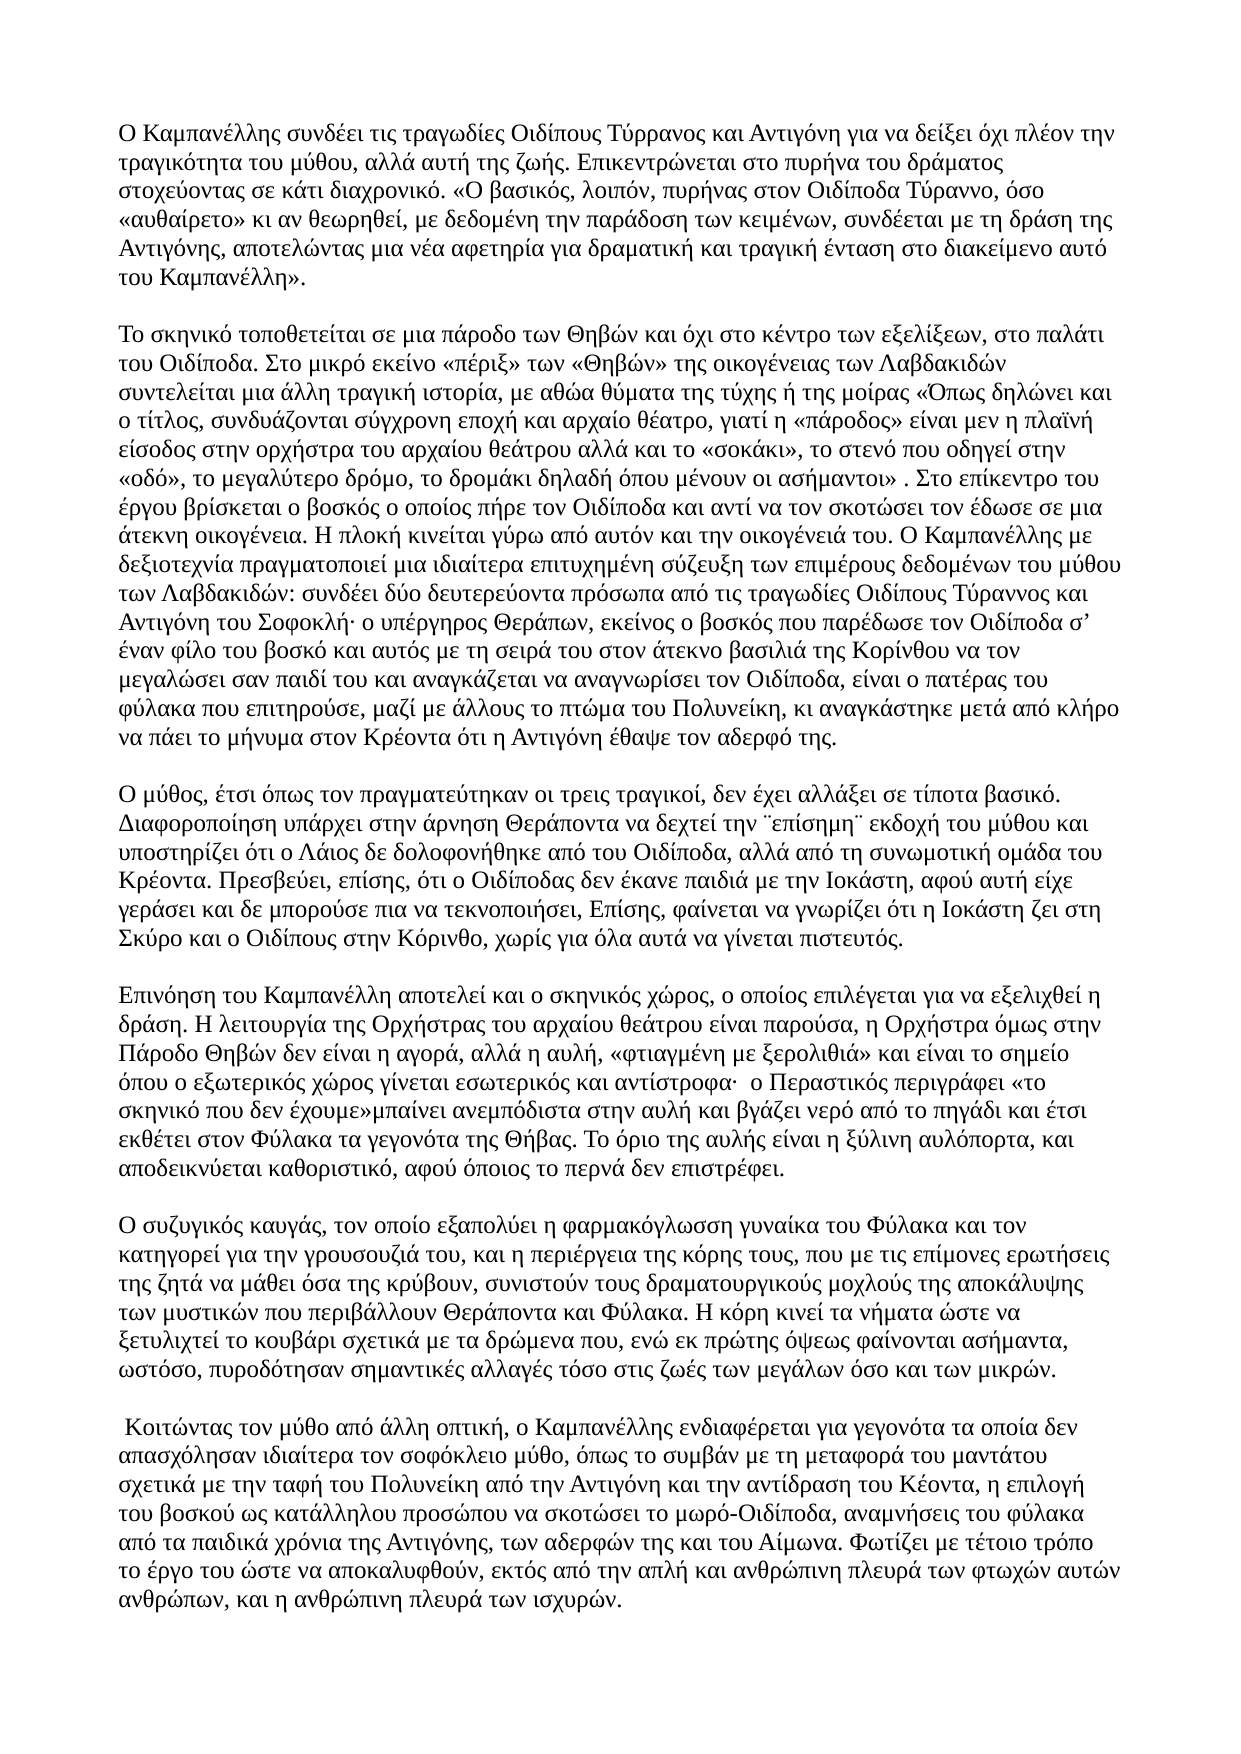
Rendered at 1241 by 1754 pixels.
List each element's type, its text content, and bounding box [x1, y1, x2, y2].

text Ο μύθος, έτσι όπως τον πραγματεύτηκαν οι τρεις τραγικοί, δεν έχει αλλάξει σε τίποτα βασικό. Διαφοροποίηση υπάρχει στην άρνηση Θεράποντα να δεχτεί την ¨επίσημη¨ εκδοχή του μύθου και υποστηρίζει ότι ο Λάιος δε δολοφονήθηκε από του Οιδίποδα, αλλά από τη συνωμοτική ομάδα του Κρέοντα. Πρεσβεύει, επίσης, ότι ο Οιδίποδας δεν έκανε παιδιά με την Ιοκάστη, αφού αυτή είχε γεράσει και δε μπορούσε πια να τεκνοποιήσει, Επίσης, φαίνεται να γνωρίζει ότι η Ιοκάστη ζει στη Σκύρο και ο Οιδίπους στην Κόρινθο, χωρίς για όλα αυτά να γίνεται πιστευτός. [118, 779, 1122, 952]
text Κοιτώντας τον μύθο από άλλη οπτική, ο Καμπανέλλης ενδιαφέρεται για γεγονότα τα οποία δεν απασχόλησαν ιδιαίτερα τον σοφόκλειο μύθο, όπως το συμβάν με τη μεταφορά του μαντάτου σχετικά με την ταφή του Πολυνείκη από την Αντιγόνη και την αντίδραση του Κέοντα, η επιλογή του βοσκού ως κατάλληλου προσώπου να σκοτώσει το μωρό-Οιδίποδα, αναμνήσεις του φύλακα από τα παιδικά χρόνια της Αντιγόνης, των αδερφών της και του Αίμωνα. Φωτίζει με τέτοιο τρόπο το έργο του ώστε να αποκαλυφθούν, εκτός από την απλή και ανθρώπινη πλευρά των φτωχών αυτών ανθρώπων, και η ανθρώπινη πλευρά των ισχυρών. [118, 1412, 1122, 1613]
text Ο Καμπανέλλης συνδέει τις τραγωδίες Οιδίπους Τύρρανος και Αντιγόνη για να δείξει όχι πλέον την τραγικότητα του μύθου, αλλά αυτή της ζωής. Επικεντρώνεται στο πυρήνα του δράματος στοχεύοντας σε κάτι διαχρονικό. «Ο βασικός, λοιπόν, πυρήνας στον Οιδίποδα Τύραννο, όσο «αυθαίρετο» κι αν θεωρηθεί, με δεδομένη την παράδοση των κειμένων, συνδέεται με τη δράση της Αντιγόνης, αποτελώντας μια νέα αφετηρία για δραματική και τραγική ένταση στο διακείμενο αυτό του Καμπανέλλη». [118, 118, 1122, 291]
text Το σκηνικό τοποθετείται σε μια πάροδο των Θηβών και όχι στο κέντρο των εξελίξεων, στο παλάτι του Οιδίποδα. Στο μικρό εκείνο «πέριξ» των «Θηβών» της οικογένειας των Λαβδακιδών συντελείται μια άλλη τραγική ιστορία, με αθώα θύματα της τύχης ή της μοίρας «Όπως δηλώνει και ο τίτλος, συνδυάζονται σύγχρονη εποχή και αρχαίο θέατρο, γιατί η «πάροδος» είναι μεν η πλαϊνή είσοδος στην ορχήστρα του αρχαίου θεάτρου αλλά και το «σοκάκι», το στενό που οδηγεί στην «οδό», το μεγαλύτερο δρόμο, το δρομάκι δηλαδή όπου μένουν οι ασήμαντοι» . Στο επίκεντρο του έργου βρίσκεται ο βοσκός ο οποίος πήρε τον Οιδίποδα και αντί να τον σκοτώσει τον έδωσε σε μια άτεκνη οικογένεια. Η πλοκή κινείται γύρω από αυτόν και την οικογένειά του. Ο Καμπανέλλης με δεξιοτεχνία πραγματοποιεί μια ιδιαίτερα επιτυχημένη σύζευξη των επιμέρους δεδομένων του μύθου των Λαβδακιδών: συνδέει δύο δευτερεύοντα πρόσωπα από τις τραγωδίες Οιδίπους Τύραννος και Αντιγόνη του Σοφοκλή∙ ο υπέργηρος Θεράπων, εκείνος ο βοσκός που παρέδωσε τον Οιδίποδα σ’ έναν φίλο του βοσκό και αυτός με τη σειρά του στον άτεκνο βασιλιά της Κορίνθου να τον μεγαλώσει σαν παιδί του και αναγκάζεται να αναγνωρίσει τον Οιδίποδα, είναι ο πατέρας του φύλακα που επιτηρούσε, μαζί με άλλους το πτώμα του Πολυνείκη, κι αναγκάστηκε μετά από κλήρο να πάει το μήνυμα στον Κρέοντα ότι η Αντιγόνη έθαψε τον αδερφό της. [118, 319, 1122, 751]
text Ο συζυγικός καυγάς, τον οποίο εξαπολύει η φαρμακόγλωσση γυναίκα του Φύλακα και τον κατηγορεί για την γρουσουζιά του, και η περιέργεια της κόρης τους, που με τις επίμονες ερωτήσεις της ζητά να μάθει όσα της κρύβουν, συνιστούν τους δραματουργικούς μοχλούς της αποκάλυψης των μυστικών που περιβάλλουν Θεράποντα και Φύλακα. Η κόρη κινεί τα νήματα ώστε να ξετυλιχτεί το κουβάρι σχετικά με τα δρώμενα που, ενώ εκ πρώτης όψεως φαίνονται ασήμαντα, ωστόσο, πυροδότησαν σημαντικές αλλαγές τόσο στις ζωές των μεγάλων όσο και των μικρών. [118, 1211, 1122, 1383]
text Επινόηση του Καμπανέλλη αποτελεί και ο σκηνικός χώρος, ο οποίος επιλέγεται για να εξελιχθεί η δράση. Η λειτουργία της Ορχήστρας του αρχαίου θεάτρου είναι παρούσα, η Ορχήστρα όμως στην Πάροδο Θηβών δεν είναι η αγορά, αλλά η αυλή, «φτιαγμένη με ξερολιθιά» και είναι το σημείο όπου ο εξωτερικός χώρος γίνεται εσωτερικός και αντίστροφα∙ ο Περαστικός περιγράφει «το σκηνικό που δεν έχουμε»μπαίνει ανεμπόδιστα στην αυλή και βγάζει νερό από το πηγάδι και έτσι εκθέτει στον Φύλακα τα γεγονότα της Θήβας. Το όριο της αυλής είναι η ξύλινη αυλόπορτα, και αποδεικνύεται καθοριστικό, αφού όποιος το περνά δεν επιστρέφει. [118, 981, 1122, 1182]
